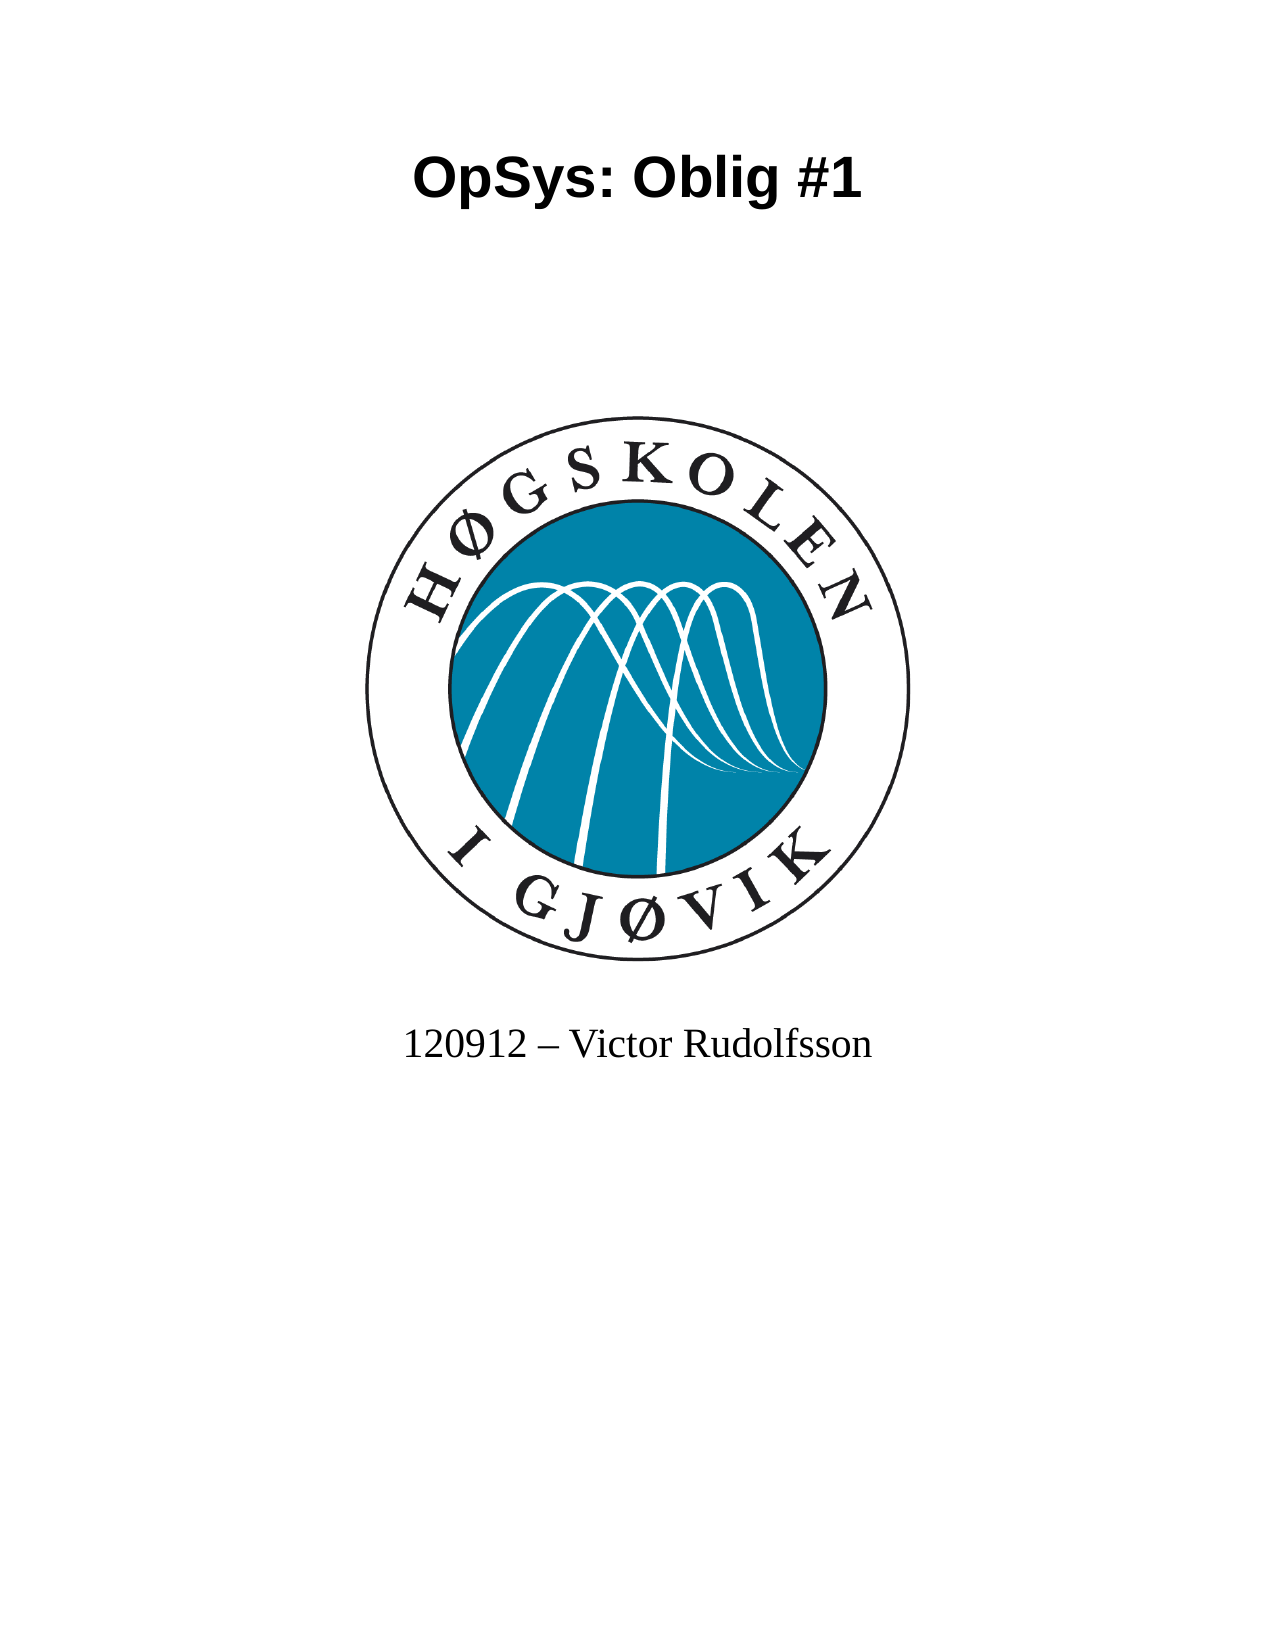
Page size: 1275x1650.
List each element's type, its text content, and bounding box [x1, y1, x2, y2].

picture [362, 413, 913, 964]
subtitle OpSys: Oblig #1 [118, 143, 1157, 210]
text 120912 – Victor Rudolfsson [118, 1018, 1157, 1066]
